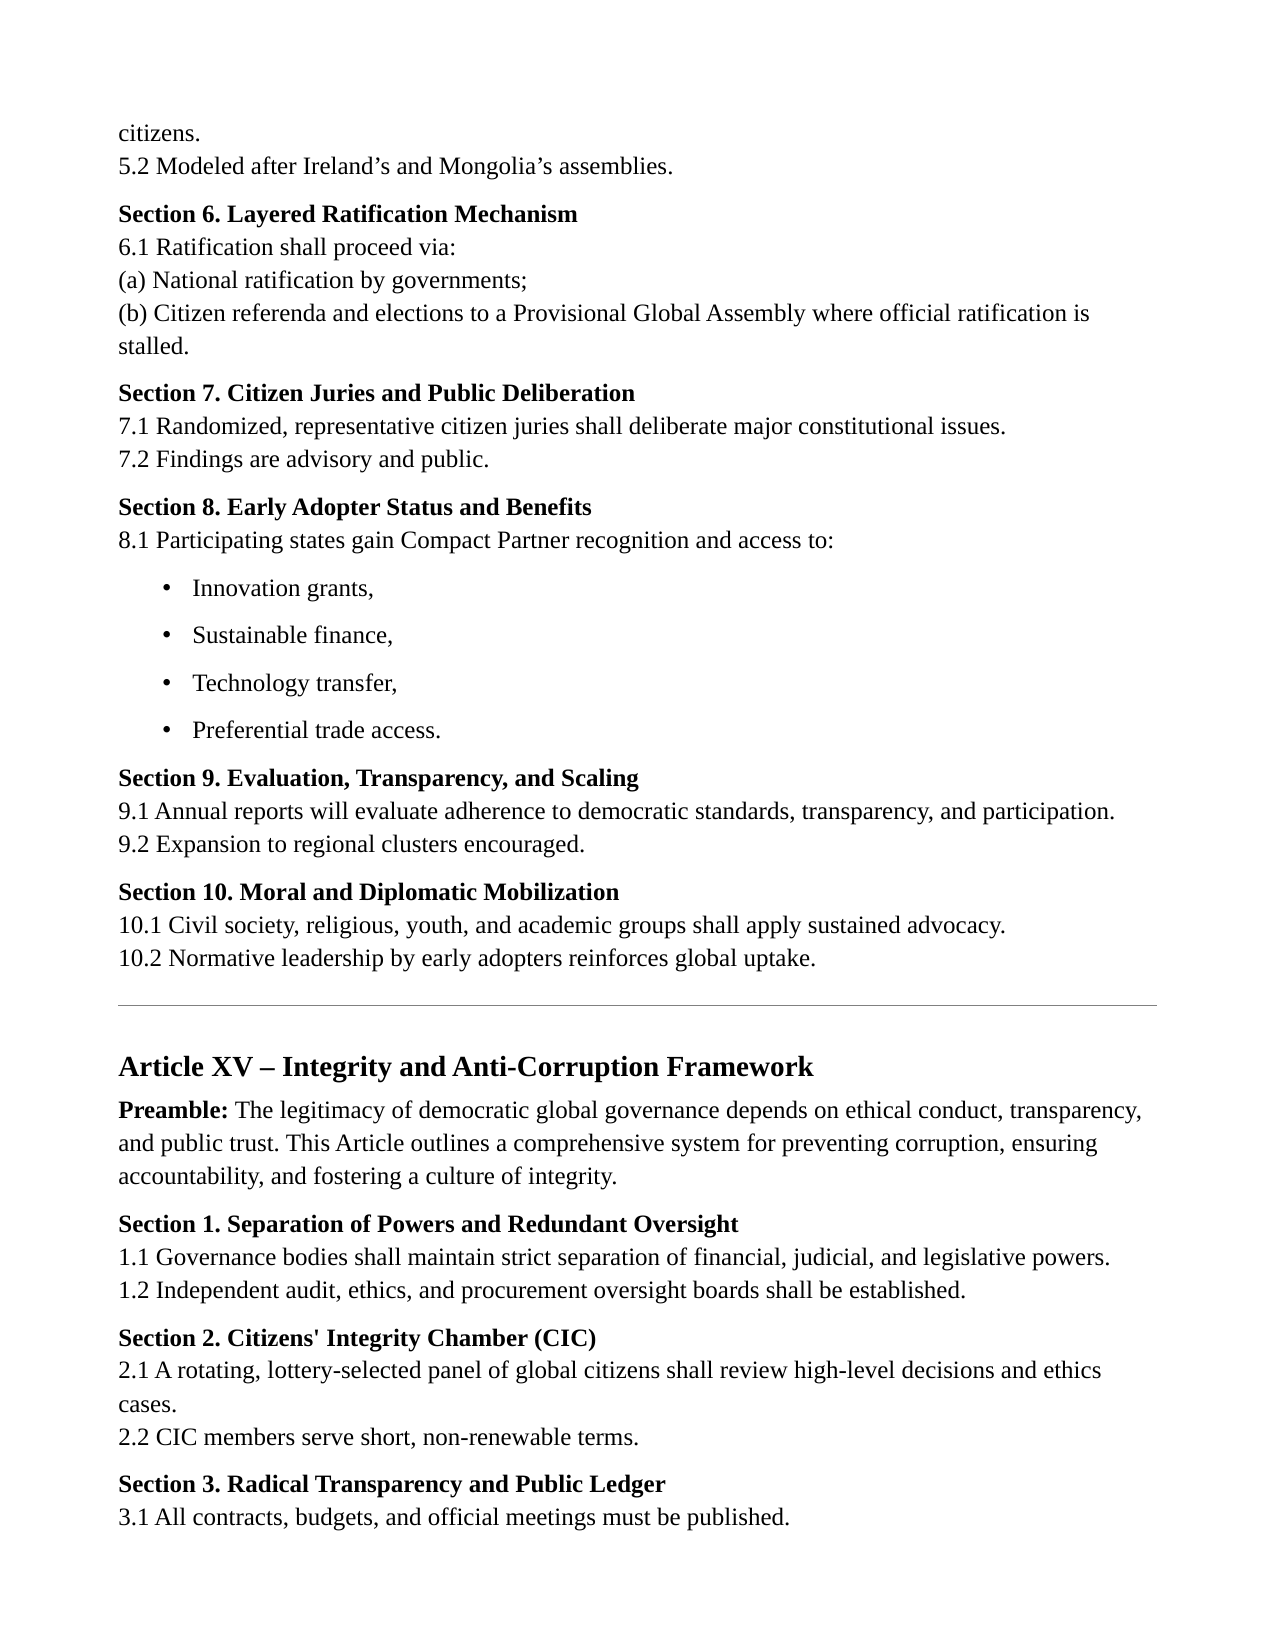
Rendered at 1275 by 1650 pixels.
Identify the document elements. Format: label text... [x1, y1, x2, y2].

text Section 9. Evaluation, Transparency, and Scaling 9.1 Annual reports will evaluate adherence to democratic standards, transparency, and participation. 9.2 Expansion to regional clusters encouraged. [118, 763, 1157, 858]
list Technology transfer, [162, 668, 1157, 697]
list Preferential trade access. [162, 716, 1157, 744]
text Preamble: The legitimacy of democratic global governance depends on ethical conduct, transparency, and public trust. This Article outlines a comprehensive system for preventing corruption, ensuring accountability, and fostering a culture of integrity. [118, 1095, 1157, 1190]
text Section 1. Separation of Powers and Redundant Oversight 1.1 Governance bodies shall maintain strict separation of financial, judicial, and legislative powers. 1.2 Independent audit, ethics, and procurement oversight boards shall be established. [118, 1209, 1157, 1304]
text citizens. 5.2 Modeled after Ireland’s and Mongolia’s assemblies. [118, 118, 1157, 180]
text Section 3. Radical Transparency and Public Ledger 3.1 All contracts, budgets, and official meetings must be published. [118, 1469, 1157, 1531]
list Innovation grants, [162, 573, 1157, 601]
text Section 8. Early Adopter Status and Benefits 8.1 Participating states gain Compact Partner recognition and access to: [118, 492, 1157, 554]
text Section 2. Citizens' Integrity Chamber (CIC) 2.1 A rotating, lottery-selected panel of global citizens shall review high-level decisions and ethics cases. 2.2 CIC members serve short, non-renewable terms. [118, 1323, 1157, 1450]
subtitle Article XV – Integrity and Anti-Corruption Framework [118, 1049, 1157, 1083]
list Sustainable finance, [162, 620, 1157, 649]
text Section 10. Moral and Diplomatic Mobilization 10.1 Civil society, religious, youth, and academic groups shall apply sustained advocacy. 10.2 Normative leadership by early adopters reinforces global uptake. [118, 877, 1157, 972]
text Section 7. Citizen Juries and Public Deliberation 7.1 Randomized, representative citizen juries shall deliberate major constitutional issues. 7.2 Findings are advisory and public. [118, 378, 1157, 473]
text Section 6. Layered Ratification Mechanism 6.1 Ratification shall proceed via: (a) National ratification by governments; (b) Citizen referenda and elections to a Provisional Global Assembly where official ratification is stalled. [118, 199, 1157, 359]
